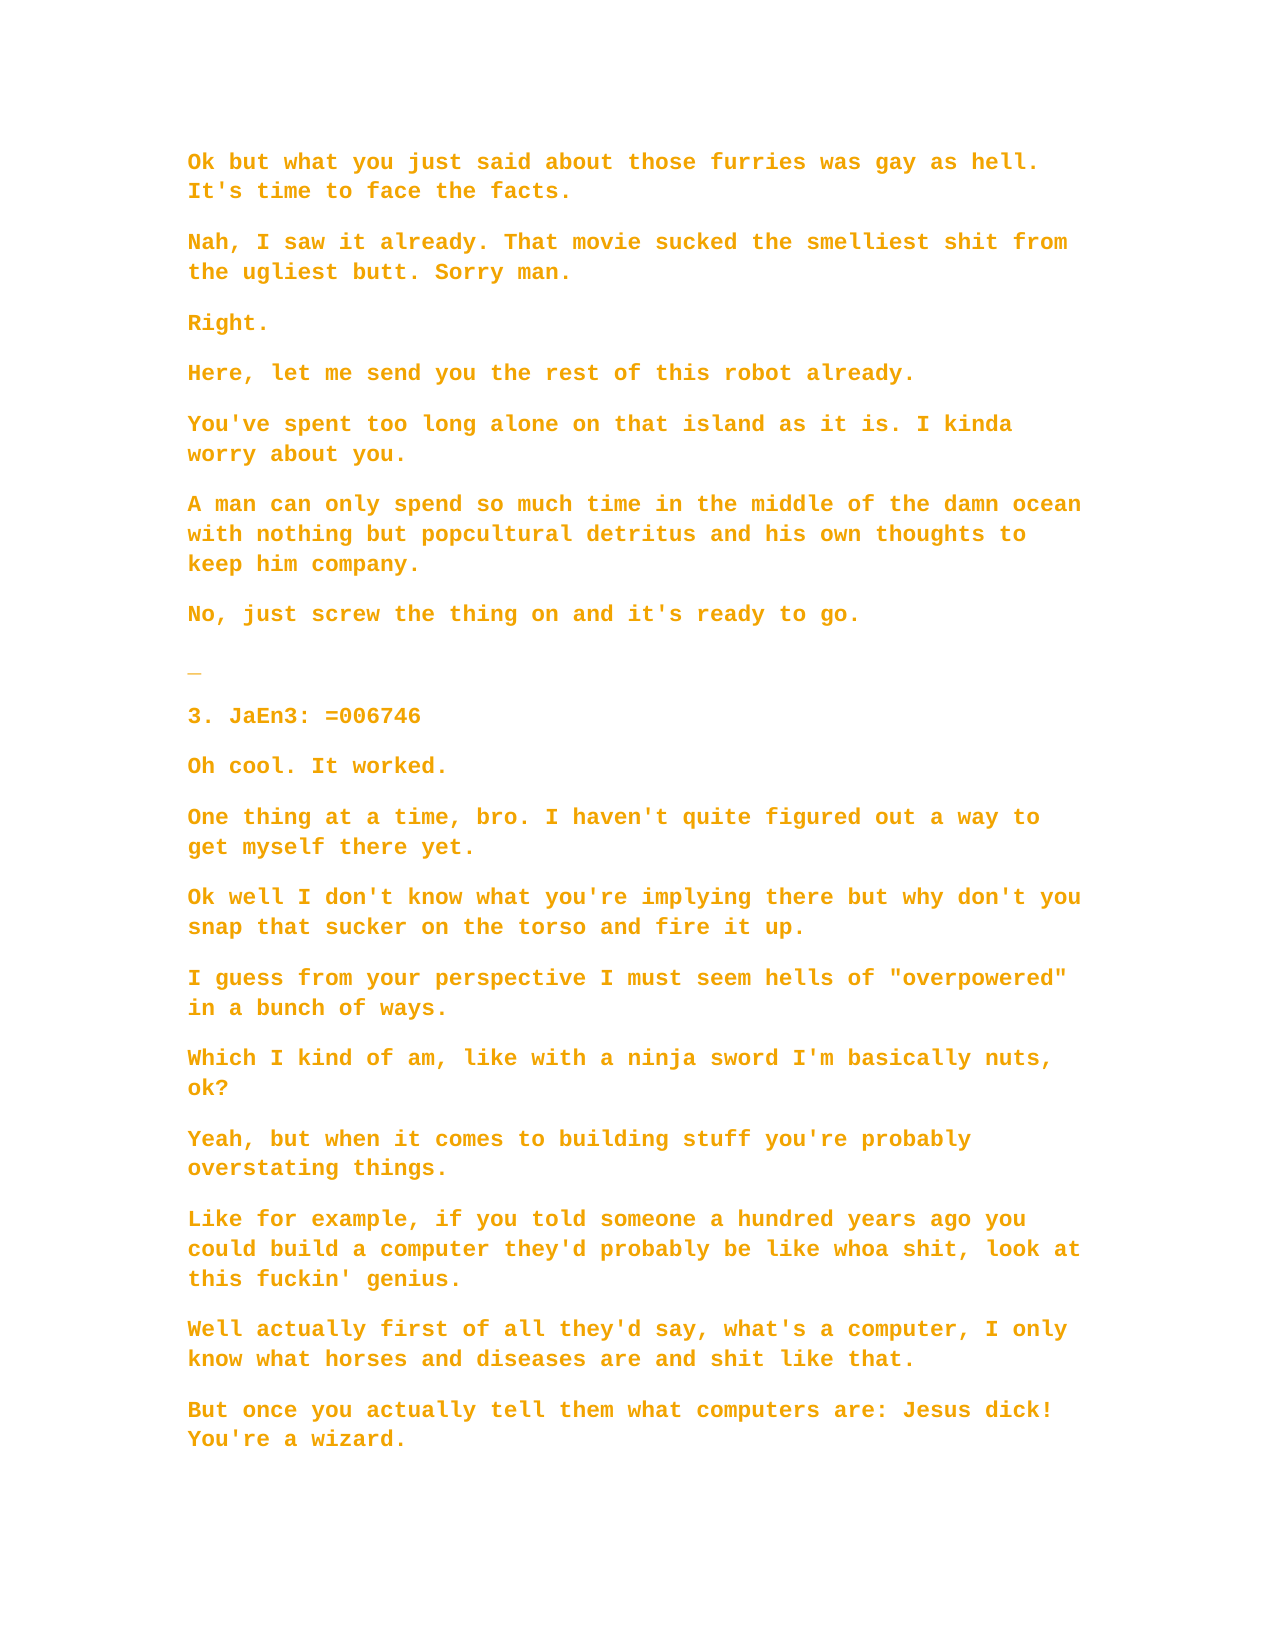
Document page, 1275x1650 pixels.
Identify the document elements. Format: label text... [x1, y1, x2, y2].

text A man can only spend so much time in the middle of the damn ocean with nothing but popcultural detritus and his own thoughts to keep him company. [187, 492, 1087, 578]
text Here, let me send you the rest of this robot already. [187, 361, 1087, 387]
text 3. JaEn3: =006746 [187, 704, 1087, 730]
text _ [187, 653, 1087, 679]
text One thing at a time, bro. I haven't quite figured out a way to get myself there yet. [187, 805, 1087, 861]
text Right. [187, 311, 1087, 337]
text Well actually first of all they'd say, what's a computer, I only know what horses and diseases are and shit like that. [187, 1317, 1087, 1373]
text No, just screw the thing on and it's ready to go. [187, 603, 1087, 629]
text You've spent too long alone on that island as it is. I kinda worry about you. [187, 412, 1087, 468]
text Ok but what you just said about those furries was gay as hell. It's time to face the facts. [187, 150, 1087, 206]
text Nah, I saw it already. That movie sucked the smelliest shit from the ugliest butt. Sorry man. [187, 230, 1087, 286]
text Which I kind of am, like with a ninja sword I'm basically nuts, ok? [187, 1046, 1087, 1102]
text Like for example, if you told someone a hundred years ago you could build a computer they'd probably be like whoa shit, look at this fuckin' genius. [187, 1207, 1087, 1293]
text I guess from your perspective I must seem hells of "overpowered" in a bunch of ways. [187, 966, 1087, 1022]
text Oh cool. It worked. [187, 754, 1087, 781]
text But once you actually tell them what computers are: Jesus dick! You're a wizard. [187, 1398, 1087, 1454]
text Ok well I don't know what you're implying there but why don't you snap that sucker on the torso and fire it up. [187, 886, 1087, 941]
text Yeah, but when it comes to building stuff you're probably overstating things. [187, 1127, 1087, 1183]
